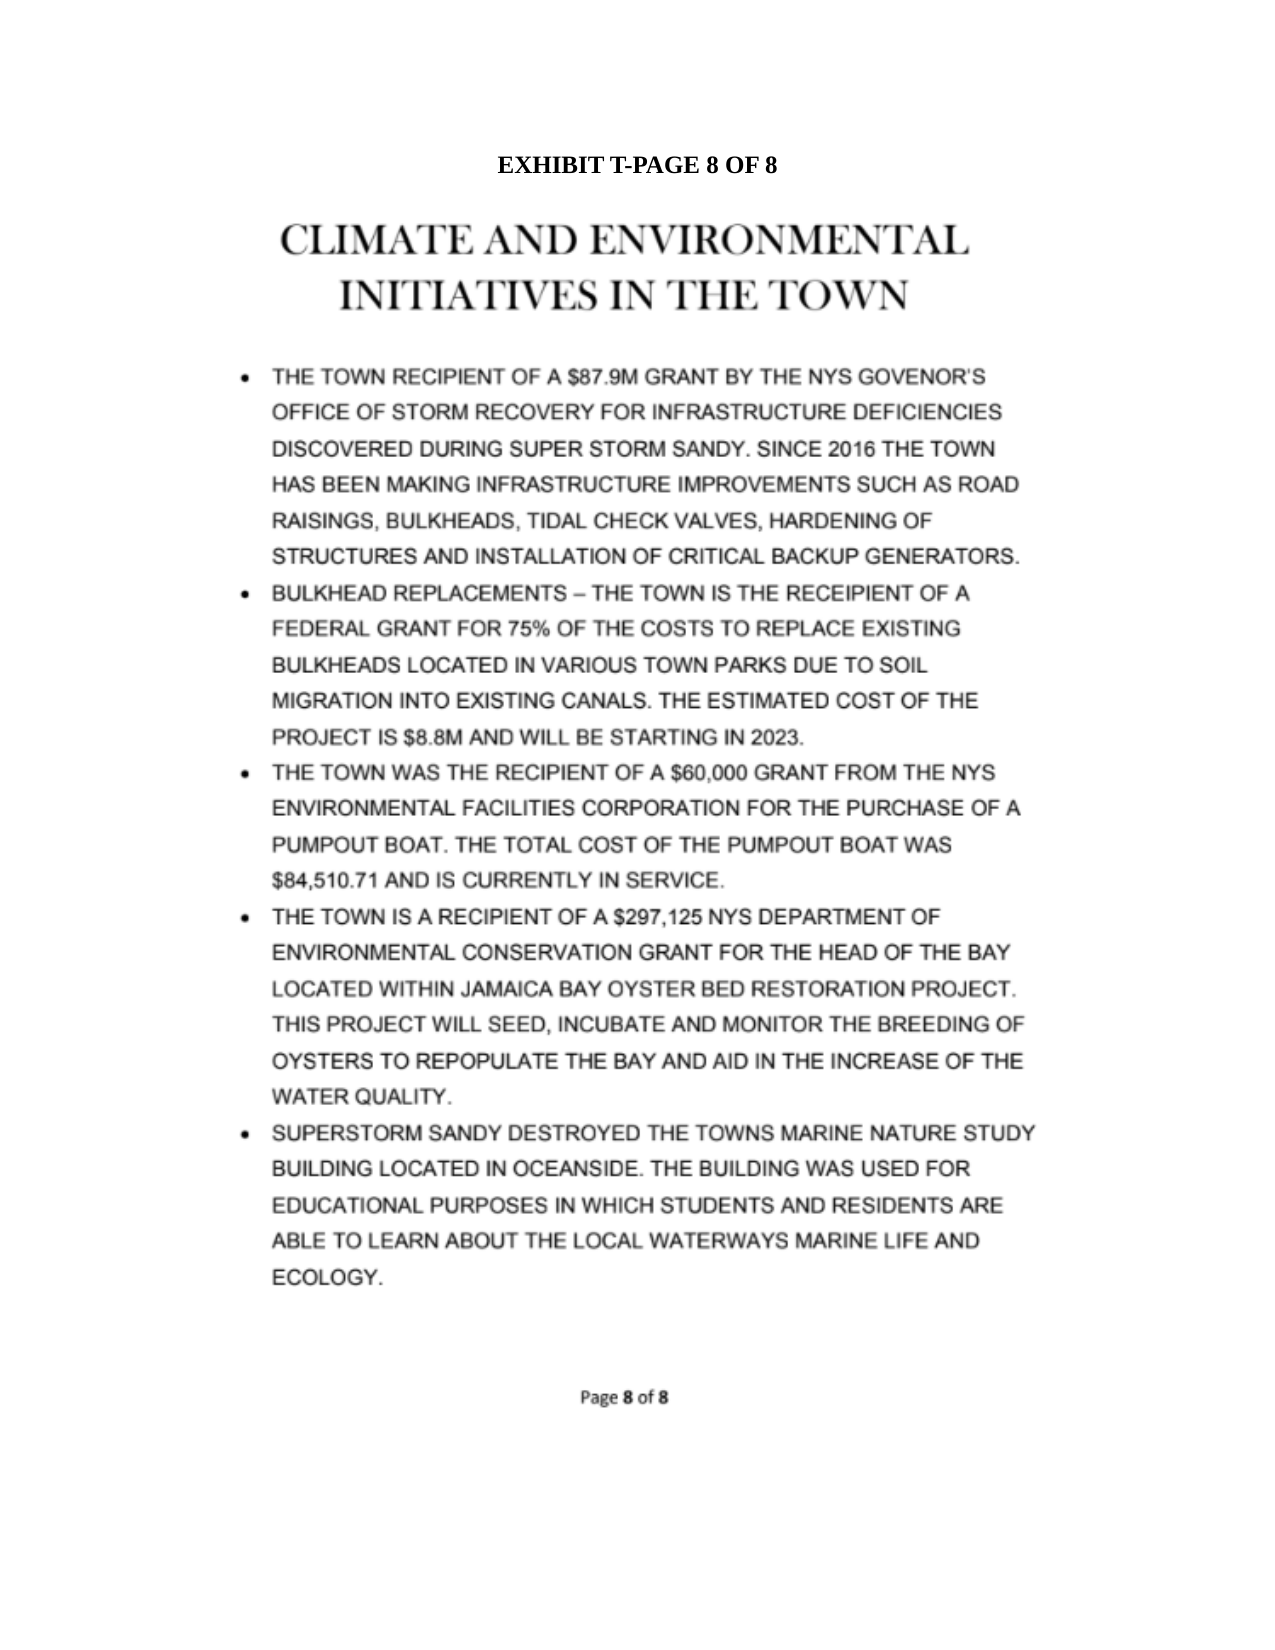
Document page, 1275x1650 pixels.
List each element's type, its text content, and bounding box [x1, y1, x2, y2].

text EXHIBIT T-PAGE 8 OF 8 [150, 150, 1125, 179]
picture [225, 207, 1050, 1423]
